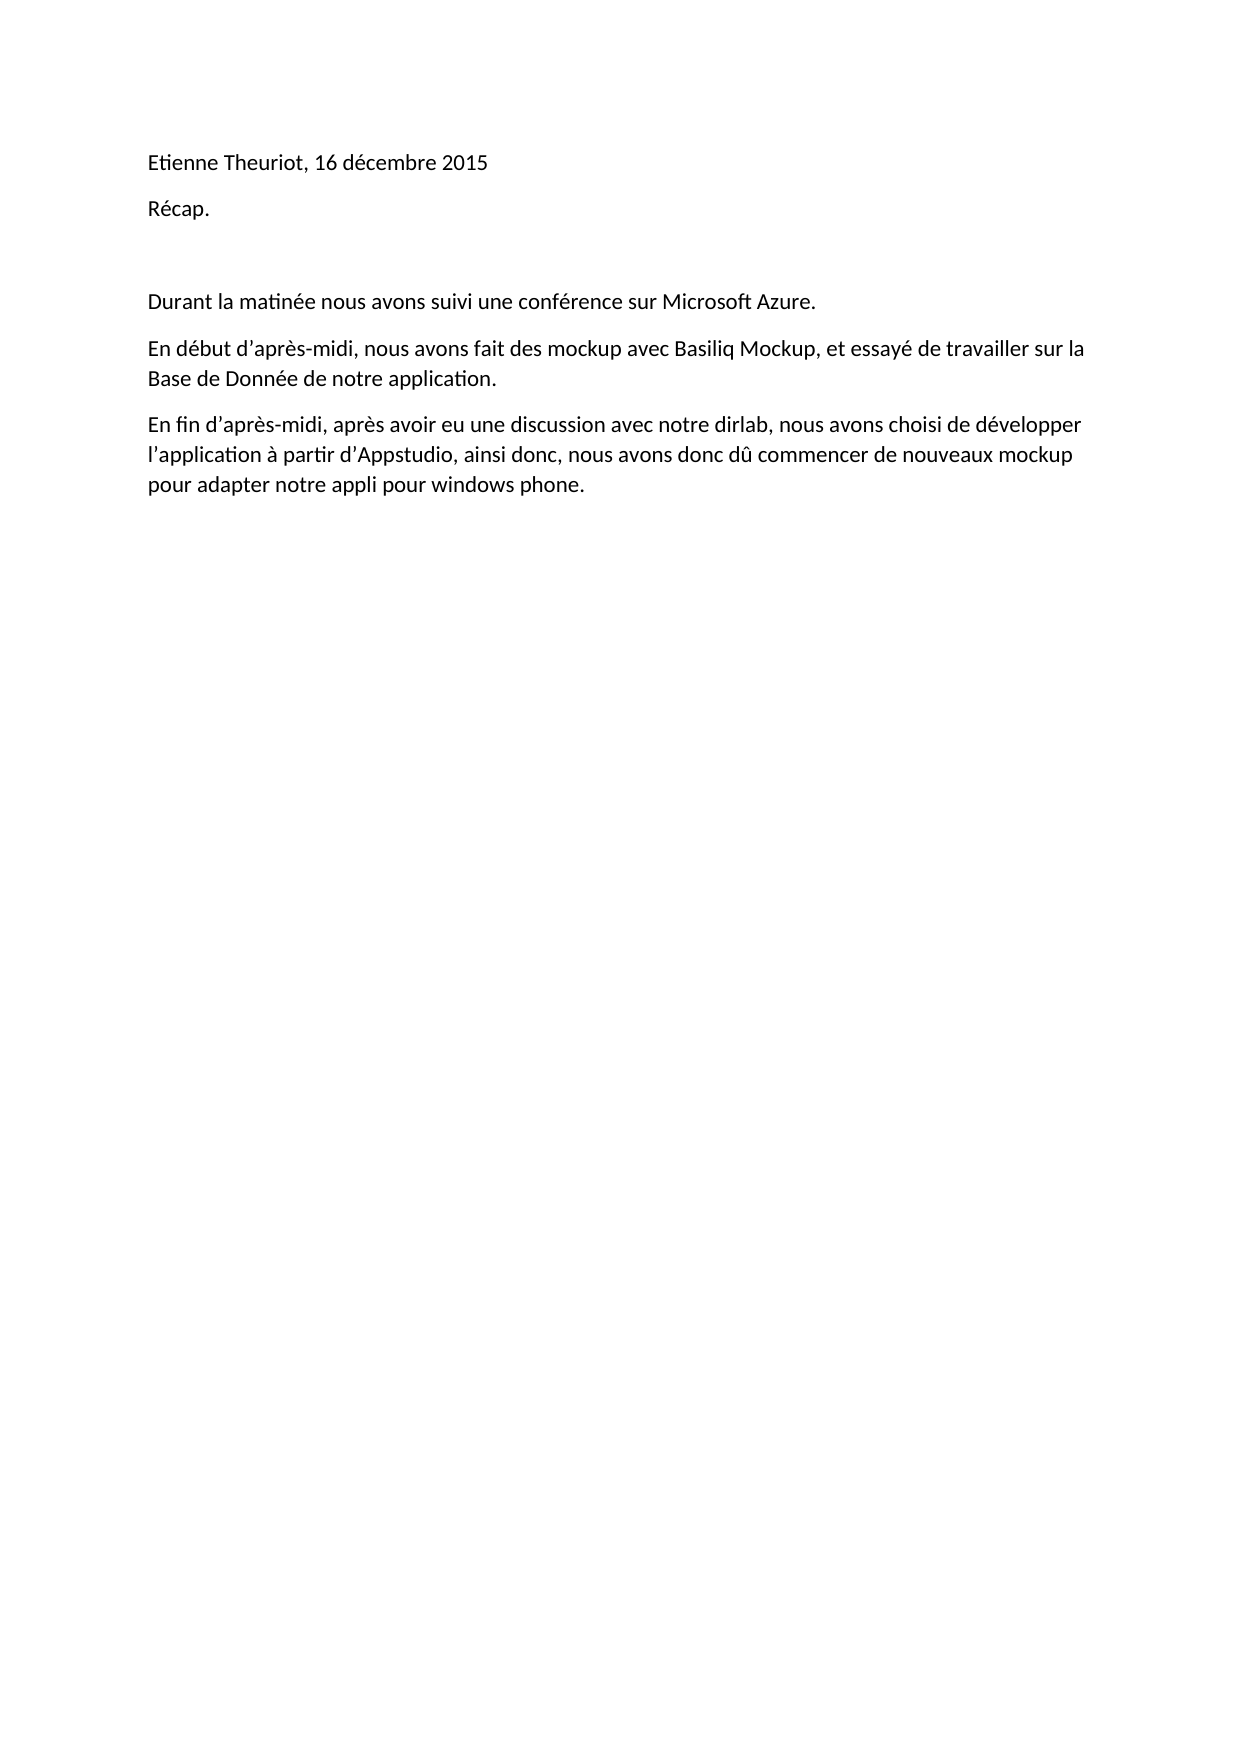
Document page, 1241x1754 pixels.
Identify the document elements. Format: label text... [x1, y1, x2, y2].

text En début d’après-midi, nous avons fait des mockup avec Basiliq Mockup, et essayé de travailler sur la Base de Donnée de notre application. [148, 334, 1093, 392]
text En fin d’après-midi, après avoir eu une discussion avec notre dirlab, nous avons choisi de développer l’application à partir d’Appstudio, ainsi donc, nous avons donc dû commencer de nouveaux mockup pour adapter notre appli pour windows phone. [148, 410, 1093, 498]
text Etienne Theuriot, 16 décembre 2015 [148, 148, 1093, 176]
text Durant la matinée nous avons suivi une conférence sur Microsoft Azure. [148, 287, 1093, 315]
text Récap. [148, 194, 1093, 222]
